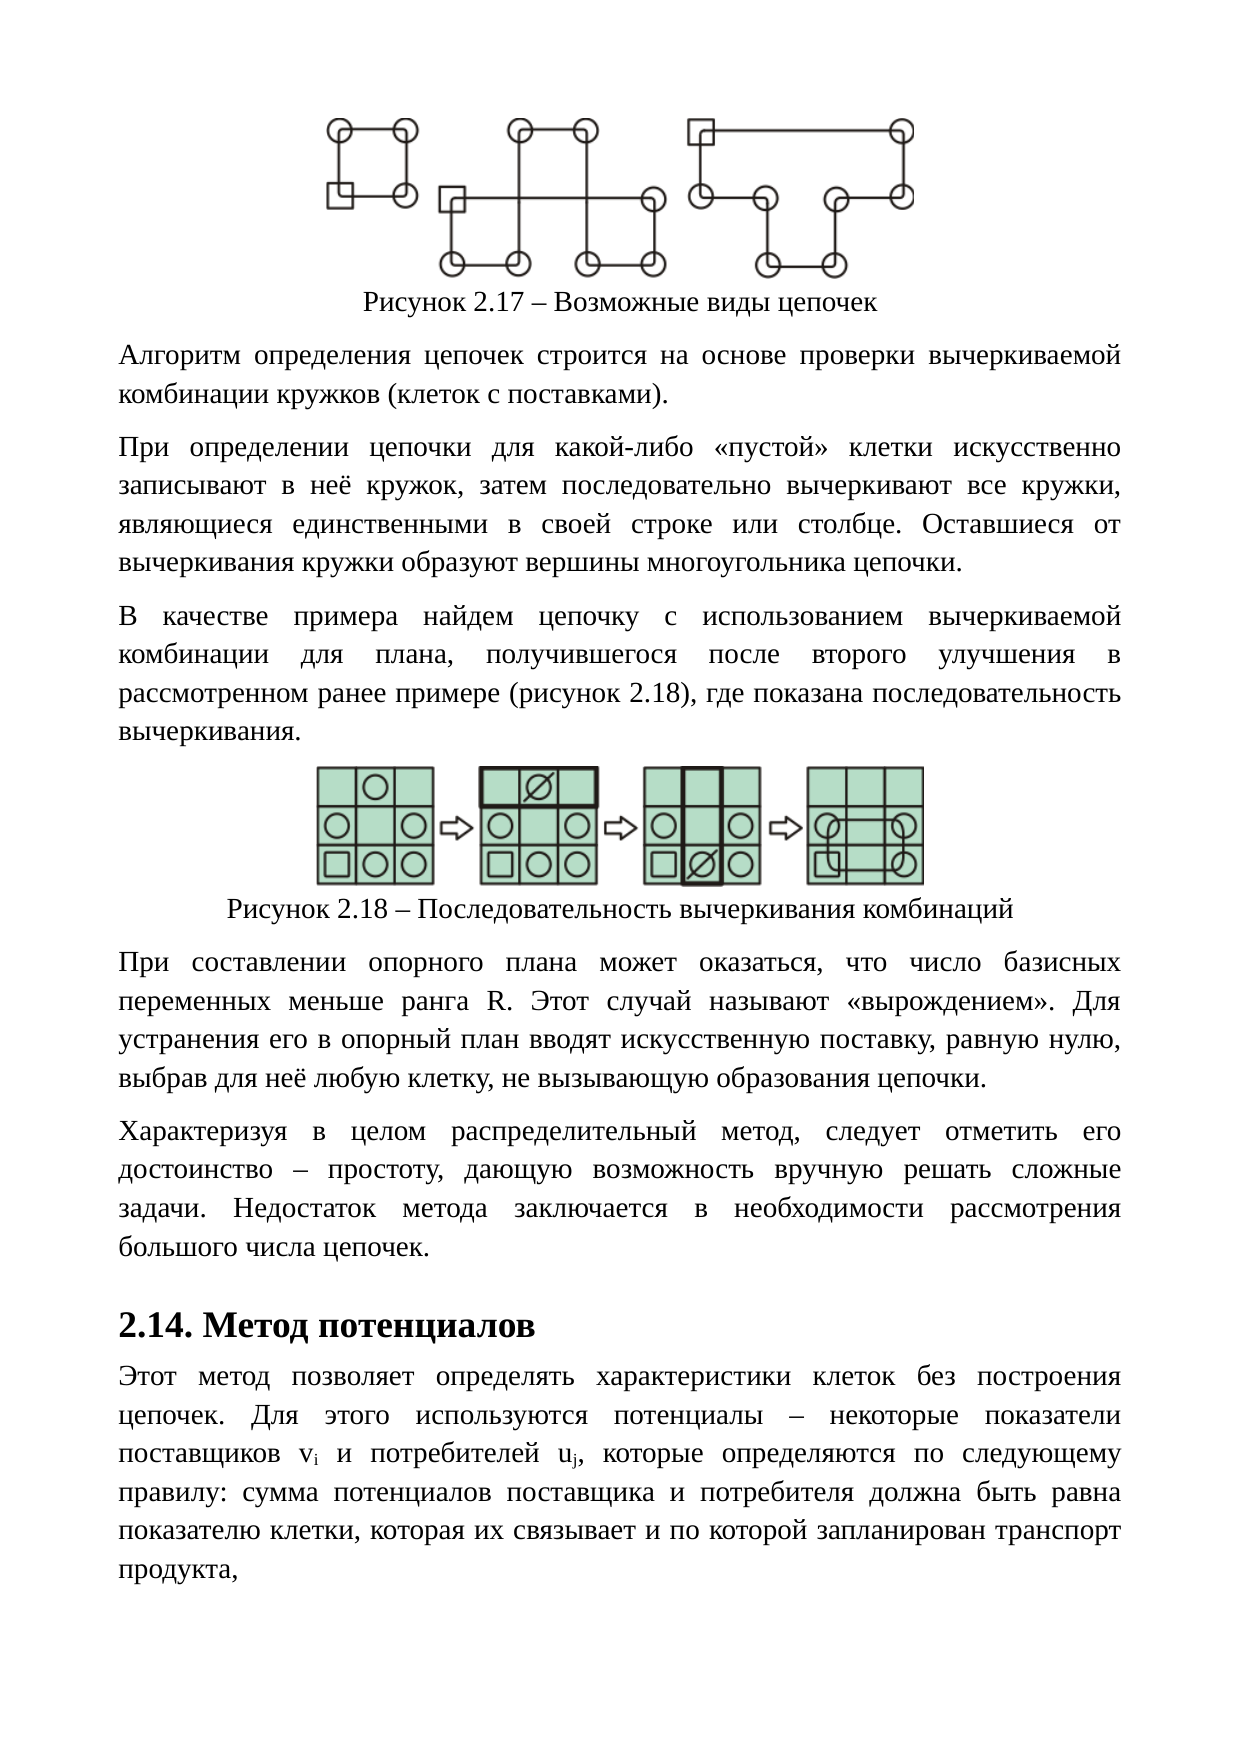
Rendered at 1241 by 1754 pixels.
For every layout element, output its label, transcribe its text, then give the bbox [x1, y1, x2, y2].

text Рисунок 2.17 – Возможные виды цепочек [118, 118, 1122, 318]
picture [326, 118, 914, 279]
text Рисунок 2.18 – Последовательность вычеркивания комбинаций [118, 766, 1122, 925]
picture [316, 766, 924, 887]
text Характеризуя в целом распределительный метод, следует отметить его достоинство – простоту, дающую возможность вручную решать сложные задачи. Недостаток метода заключается в необходимости рассмотрения большого числа цепочек. [118, 1113, 1122, 1262]
text В качестве примера найдем цепочку с использованием вычеркиваемой комбинации для плана, получившегося после второго улучшения в рассмотренном ранее примере (рисунок 2.18), где показана последовательность вычеркивания. [118, 598, 1122, 747]
subtitle 2.14. Метод потенциалов [118, 1303, 1122, 1346]
text При определении цепочки для какой-либо «пустой» клетки искусственно записывают в неё кружок, затем последовательно вычеркивают все кружки, являющиеся единственными в своей строке или столбце. Оставшиеся от вычеркивания кружки образуют вершины многоугольника цепочки. [118, 429, 1122, 578]
text Этот метод позволяет определять характеристики клеток без построения цепочек. Для этого используются потенциалы – некоторые показатели поставщиков vi и потребителей uj, которые определяются по следующему правилу: сумма потенциалов поставщика и потребителя должна быть равна показателю клетки, которая их связывает и по которой запланирован транспорт продукта, [118, 1358, 1122, 1584]
text При составлении опорного плана может оказаться, что число базисных переменных меньше ранга R. Этот случай называют «вырождением». Для устранения его в опорный план вводят искусственную поставку, равную нулю, выбрав для неё любую клетку, не вызывающую образования цепочки. [118, 944, 1122, 1093]
text Алгоритм определения цепочек строится на основе проверки вычеркиваемой комбинации кружков (клеток с поставками). [118, 337, 1122, 409]
